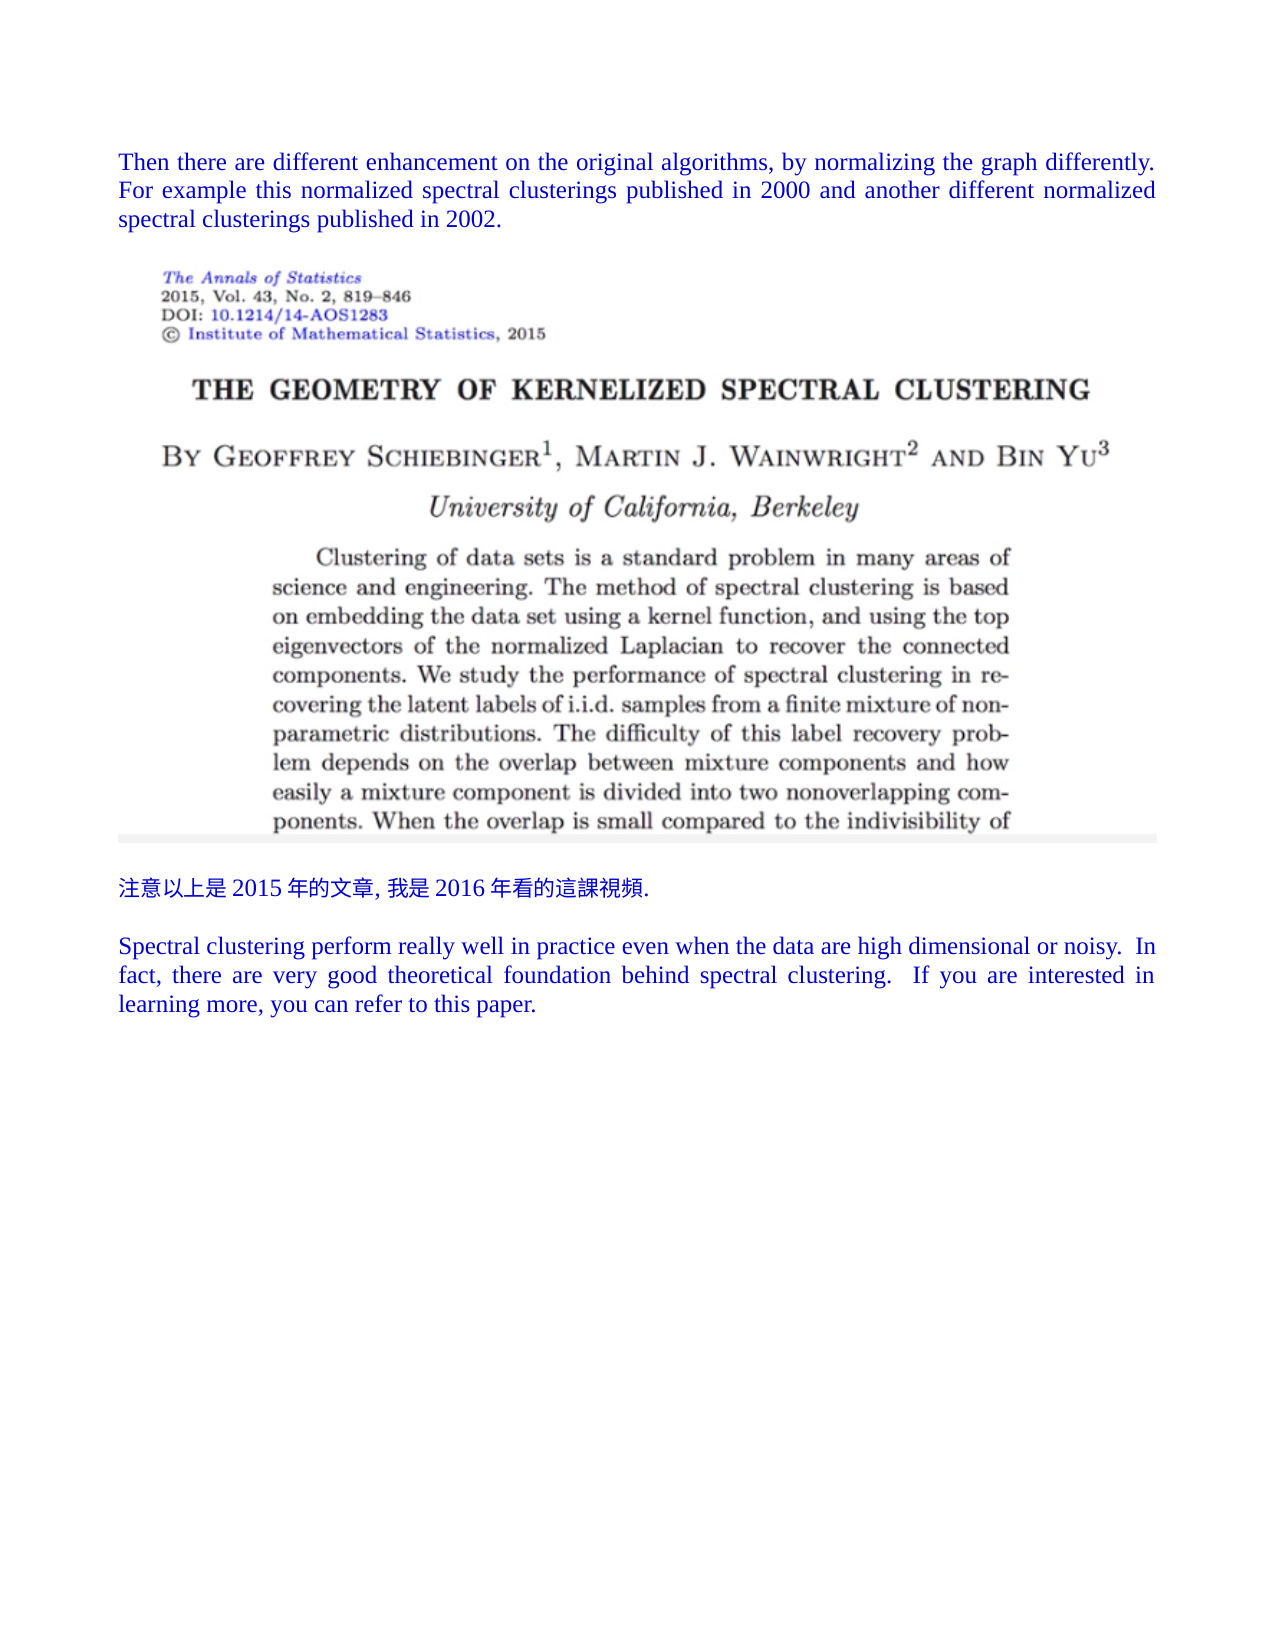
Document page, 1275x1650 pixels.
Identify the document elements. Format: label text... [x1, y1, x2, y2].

text Then there are different enhancement on the original algorithms, by normalizing the graph differently. For example this normalized spectral clusterings published in 2000 and another different normalized spectral clusterings published in 2002. [118, 147, 1157, 233]
text 注意以上是2015年的文章, 我是2016年看的這課視頻. [118, 871, 1157, 903]
text Spectral clustering perform really well in practice even when the data are high dimensional or noisy. In fact, there are very good theoretical foundation behind spectral clustering. If you are interested in learning more, you can refer to this paper. [118, 931, 1157, 1018]
picture [118, 261, 1157, 843]
